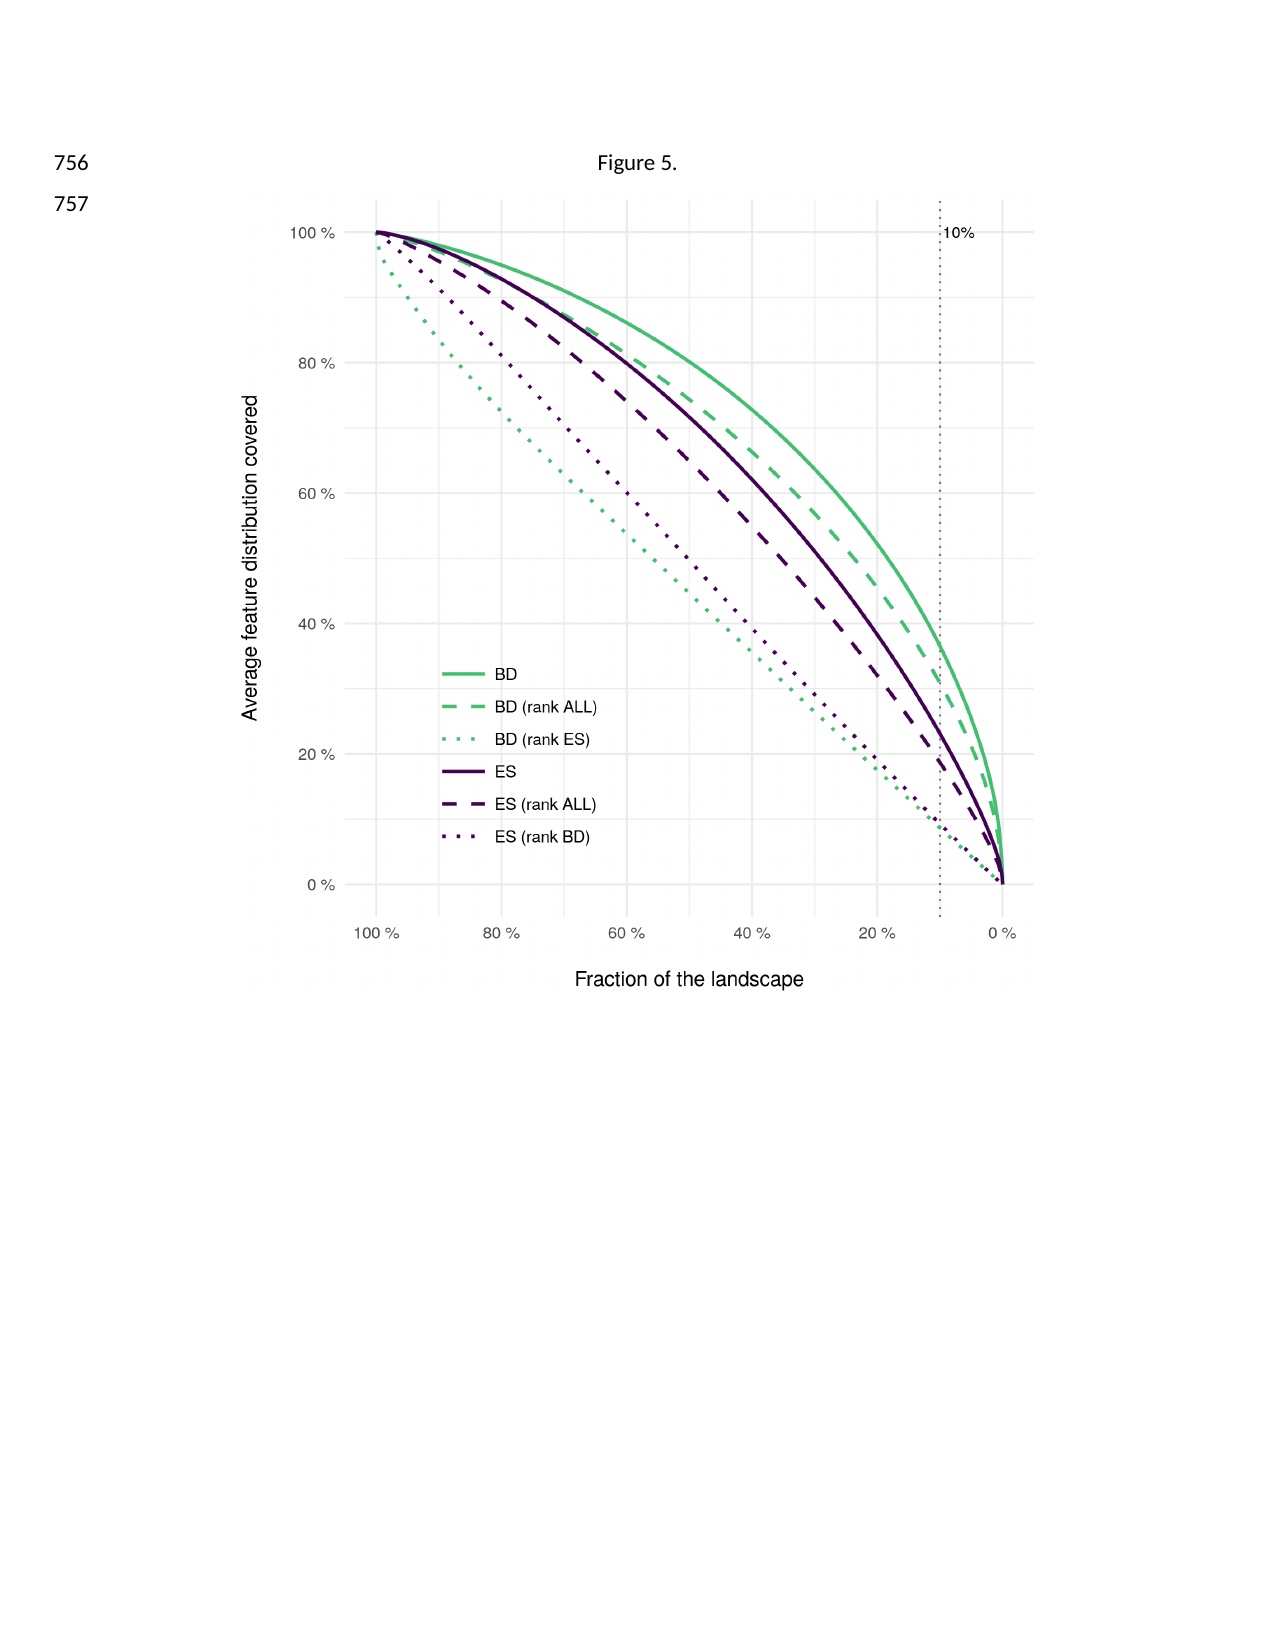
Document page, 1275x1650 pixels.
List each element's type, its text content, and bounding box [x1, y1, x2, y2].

text Figure 5. [118, 148, 1157, 176]
picture [232, 189, 1044, 1001]
